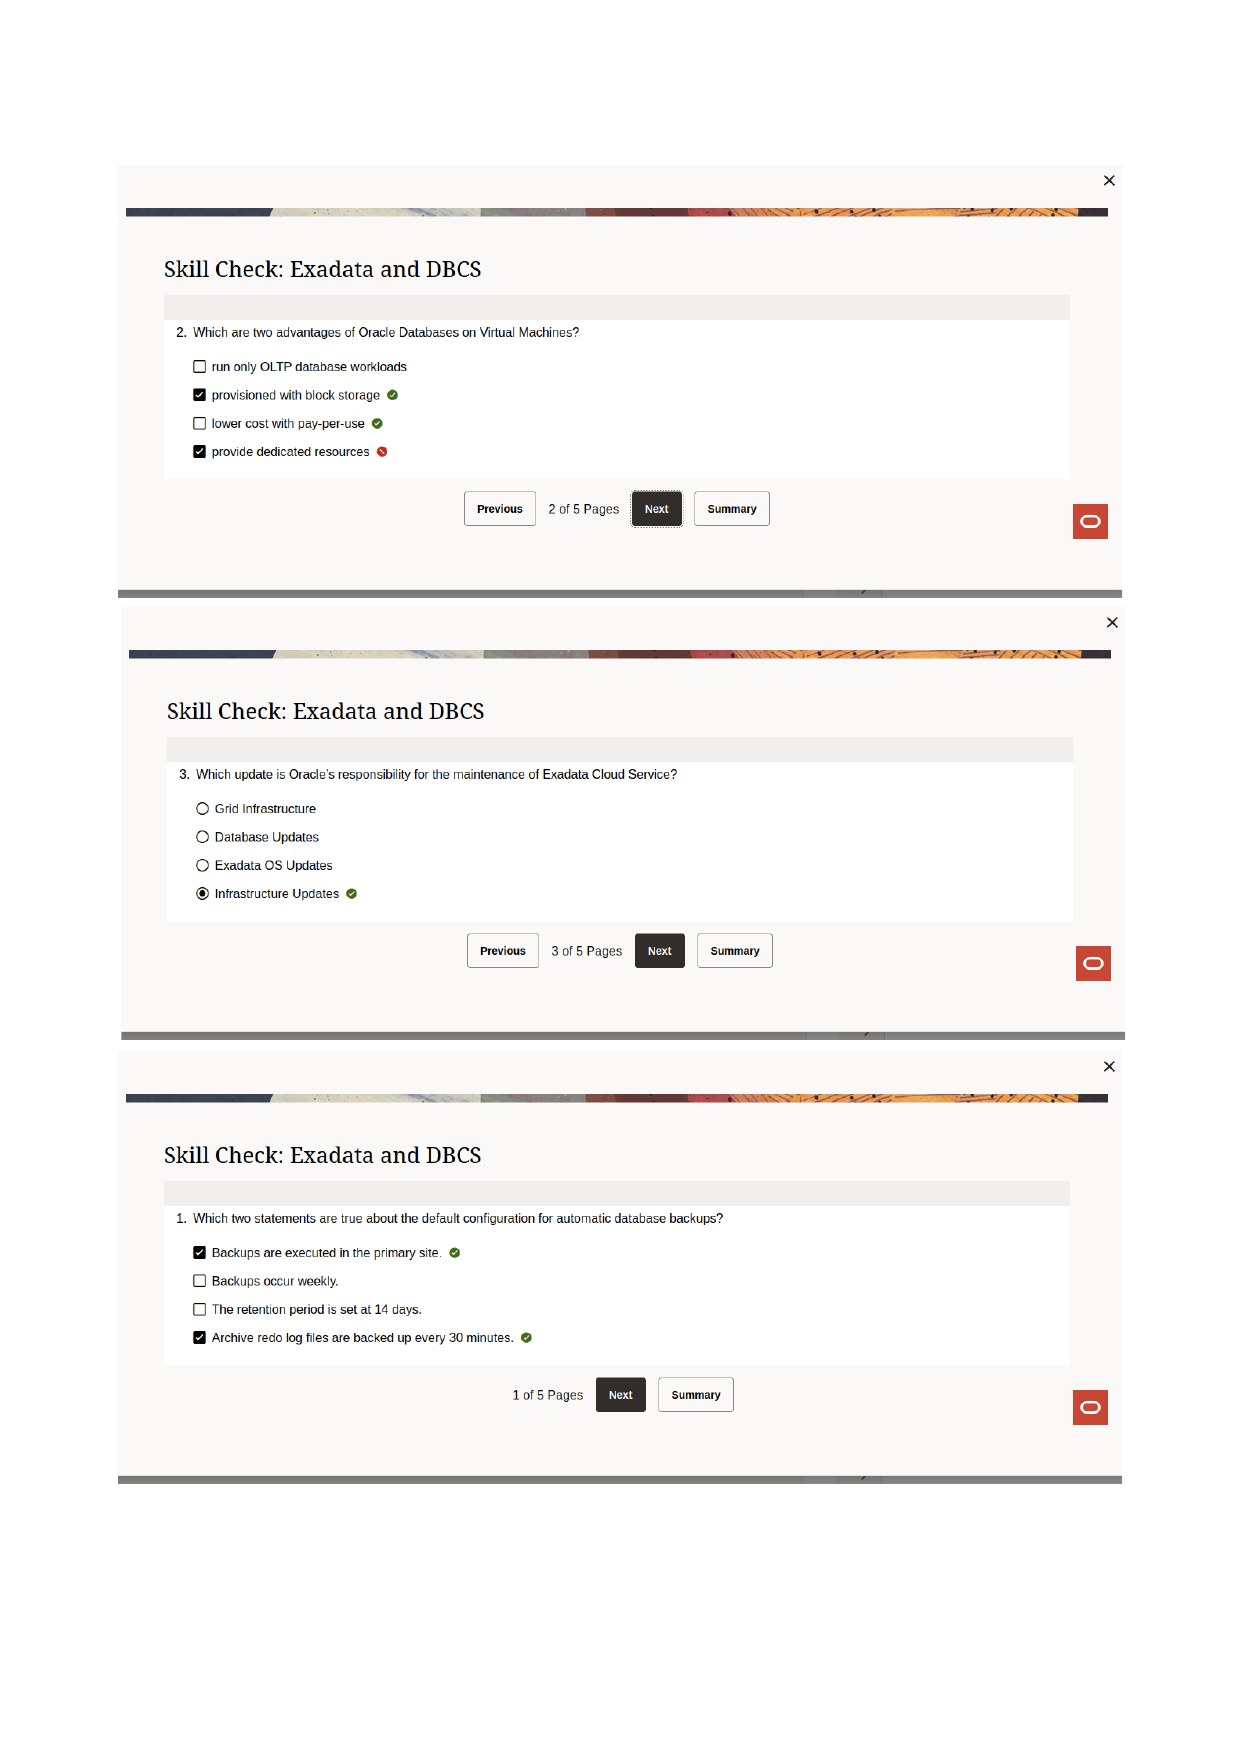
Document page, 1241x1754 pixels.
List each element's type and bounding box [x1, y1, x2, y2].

picture [121, 607, 1126, 1040]
picture [118, 1051, 1123, 1484]
picture [118, 165, 1123, 598]
